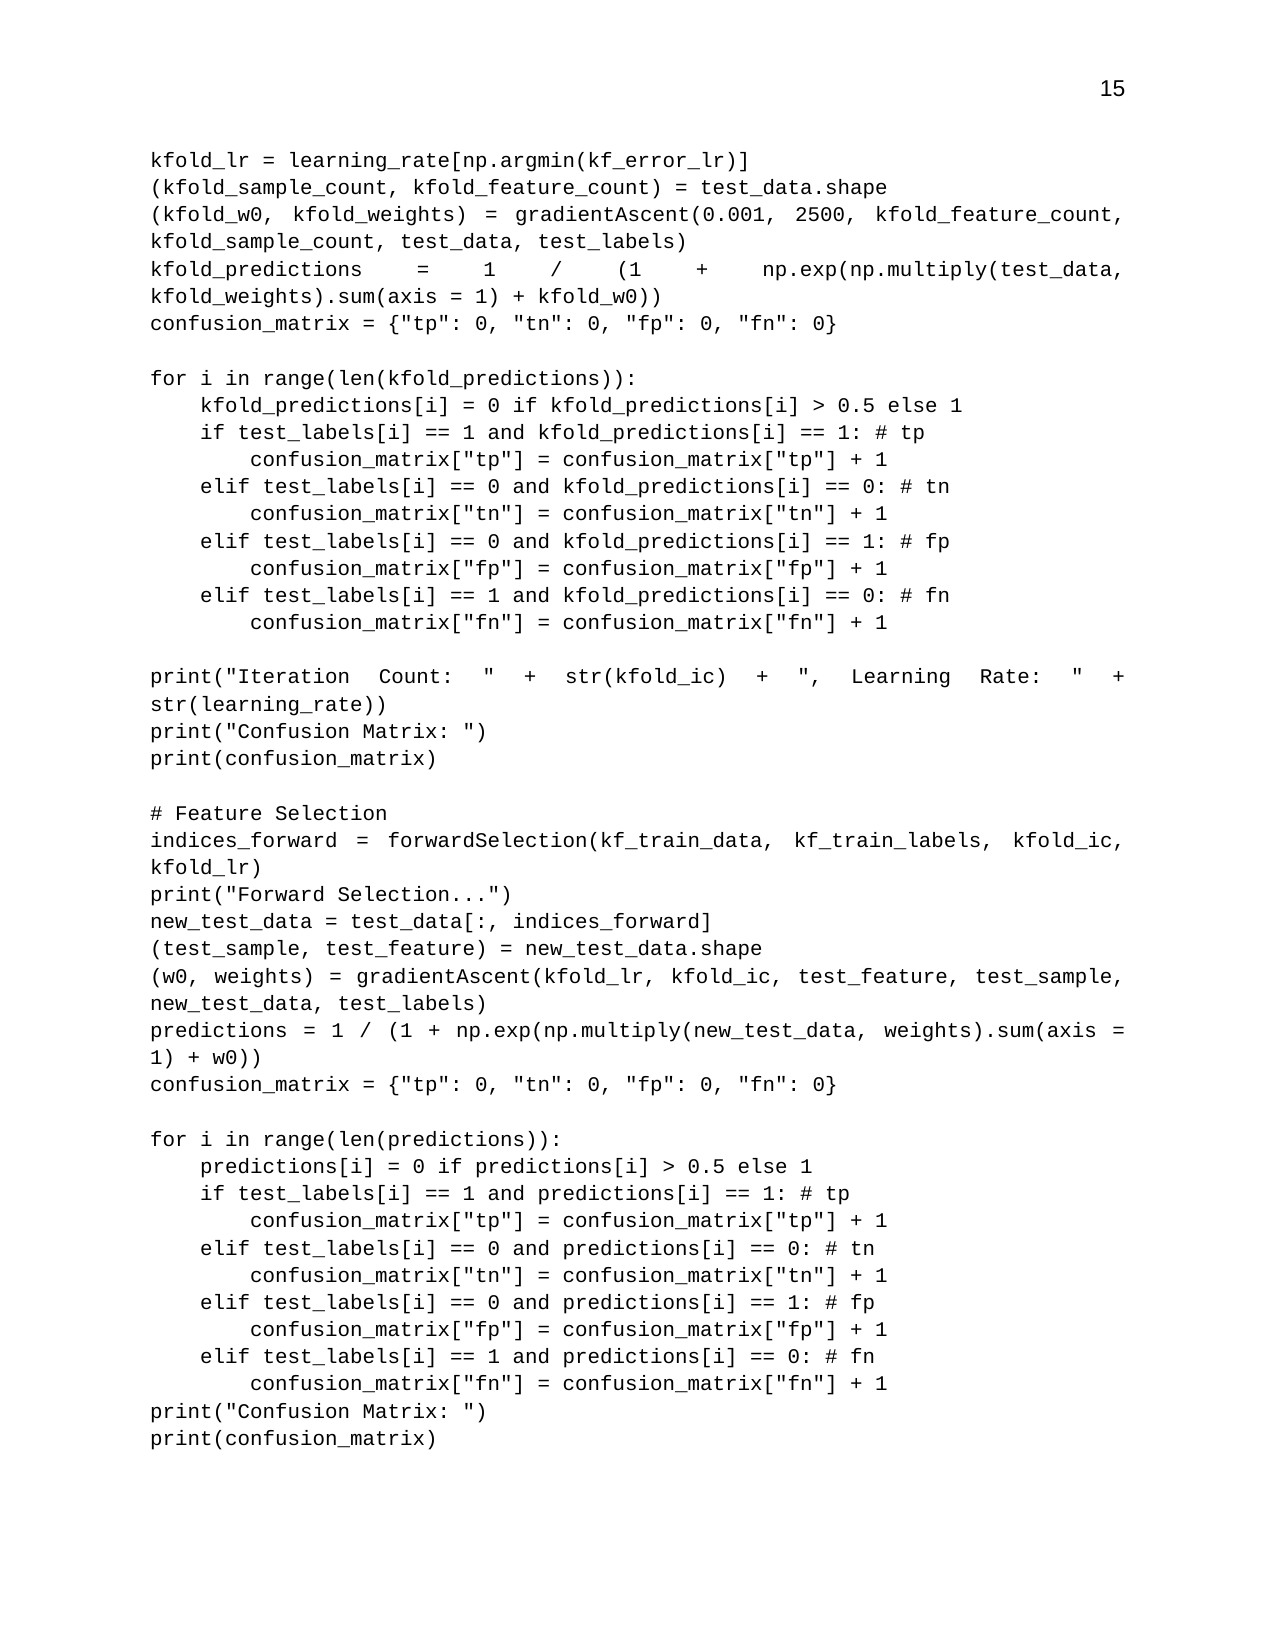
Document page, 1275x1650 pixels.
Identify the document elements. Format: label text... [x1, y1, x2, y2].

text confusion_matrix["fn"] = confusion_matrix["fn"] + 1 [150, 1373, 1125, 1397]
text # Feature Selection [150, 802, 1125, 826]
text kfold_lr = learning_rate[np.argmin(kf_error_lr)] [150, 150, 1125, 174]
text confusion_matrix["tp"] = confusion_matrix["tp"] + 1 [150, 449, 1125, 473]
text if test_labels[i] == 1 and predictions[i] == 1: # tp [150, 1183, 1125, 1207]
text predictions = 1 / (1 + np.exp(np.multiply(new_test_data, weights).sum(axis = 1) + w0)) [150, 1020, 1125, 1071]
text confusion_matrix["tn"] = confusion_matrix["tn"] + 1 [150, 1265, 1125, 1288]
text confusion_matrix["fp"] = confusion_matrix["fp"] + 1 [150, 558, 1125, 581]
text elif test_labels[i] == 0 and predictions[i] == 0: # tn [150, 1237, 1125, 1261]
text elif test_labels[i] == 1 and kfold_predictions[i] == 0: # fn [150, 585, 1125, 609]
text (w0, weights) = gradientAscent(kfold_lr, kfold_ic, test_feature, test_sample, new_test_data, test_labels) [150, 966, 1125, 1016]
text confusion_matrix = {"tp": 0, "tn": 0, "fp": 0, "fn": 0} [150, 313, 1125, 337]
text elif test_labels[i] == 0 and predictions[i] == 1: # fp [150, 1292, 1125, 1316]
text if test_labels[i] == 1 and kfold_predictions[i] == 1: # tp [150, 422, 1125, 446]
text confusion_matrix["fn"] = confusion_matrix["fn"] + 1 [150, 612, 1125, 636]
text confusion_matrix["fp"] = confusion_matrix["fp"] + 1 [150, 1319, 1125, 1343]
text elif test_labels[i] == 0 and kfold_predictions[i] == 1: # fp [150, 531, 1125, 554]
text elif test_labels[i] == 1 and predictions[i] == 0: # fn [150, 1346, 1125, 1370]
text (kfold_w0, kfold_weights) = gradientAscent(0.001, 2500, kfold_feature_count, kfold_sample_count, test_data, test_labels) [150, 204, 1125, 255]
text (kfold_sample_count, kfold_feature_count) = test_data.shape [150, 177, 1125, 201]
text print("Confusion Matrix: ") [150, 721, 1125, 744]
text for i in range(len(predictions)): [150, 1129, 1125, 1152]
text kfold_predictions = 1 / (1 + np.exp(np.multiply(test_data, kfold_weights).sum(axis = 1) + kfold_w0)) [150, 259, 1125, 309]
text kfold_predictions[i] = 0 if kfold_predictions[i] > 0.5 else 1 [150, 395, 1125, 418]
text print(confusion_matrix) [150, 748, 1125, 772]
text new_test_data = test_data[:, indices_forward] [150, 911, 1125, 935]
text print("Forward Selection...") [150, 884, 1125, 908]
text confusion_matrix["tn"] = confusion_matrix["tn"] + 1 [150, 503, 1125, 527]
text confusion_matrix = {"tp": 0, "tn": 0, "fp": 0, "fn": 0} [150, 1074, 1125, 1098]
text indices_forward = forwardSelection(kf_train_data, kf_train_labels, kfold_ic, kfold_lr) [150, 830, 1125, 881]
text elif test_labels[i] == 0 and kfold_predictions[i] == 0: # tn [150, 476, 1125, 500]
text for i in range(len(kfold_predictions)): [150, 367, 1125, 391]
text print("Iteration Count: " + str(kfold_ic) + ", Learning Rate: " + str(learning_rate)) [150, 667, 1125, 717]
text confusion_matrix["tp"] = confusion_matrix["tp"] + 1 [150, 1210, 1125, 1234]
text print("Confusion Matrix: ") [150, 1401, 1125, 1424]
text (test_sample, test_feature) = new_test_data.shape [150, 938, 1125, 962]
text predictions[i] = 0 if predictions[i] > 0.5 else 1 [150, 1156, 1125, 1179]
text print(confusion_matrix) [150, 1428, 1125, 1451]
